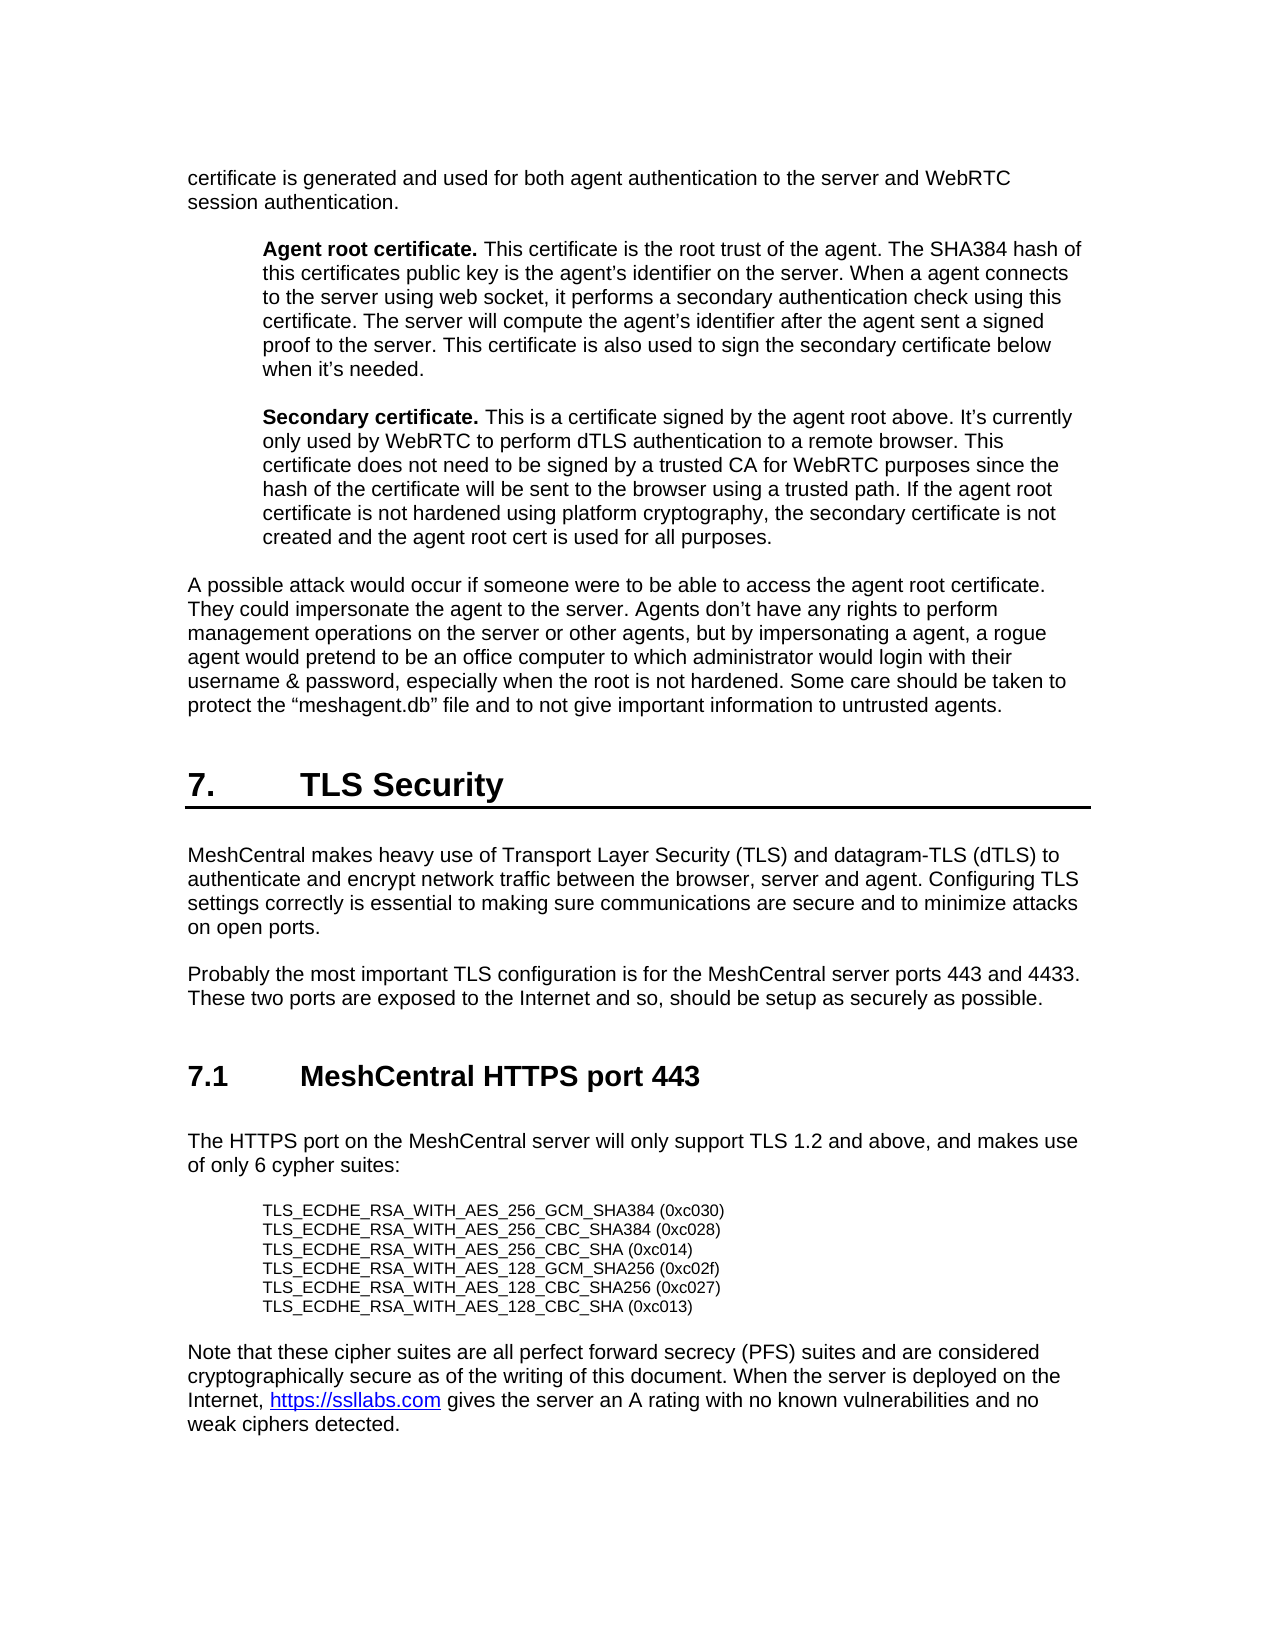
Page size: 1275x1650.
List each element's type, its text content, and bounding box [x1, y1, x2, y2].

text Agent root certificate. This certificate is the root trust of the agent. The SHA384 hash of this certificates public key is the agent’s identifier on the server. When a agent connects to the server using web socket, it performs a secondary authentication check using this certificate. The server will compute the agent’s identifier after the agent sent a signed proof to the server. This certificate is also used to sign the secondary certificate below when it’s needed. [262, 237, 1085, 381]
text TLS_ECDHE_RSA_WITH_AES_256_GCM_SHA384 (0xc030) TLS_ECDHE_RSA_WITH_AES_256_CBC_SHA384 (0xc028) TLS_ECDHE_RSA_WITH_AES_256_CBC_SHA (0xc014) TLS_ECDHE_RSA_WITH_AES_128_GCM_SHA256 (0xc02f) TLS_ECDHE_RSA_WITH_AES_128_CBC_SHA256 (0xc027) TLS_ECDHE_RSA_WITH_AES_128_CBC_SHA (0xc013) [262, 1201, 1075, 1316]
subtitle TLS Security [187, 766, 1127, 804]
text The HTTPS port on the MeshCentral server will only support TLS 1.2 and above, and makes use of only 6 cypher suites: [187, 1129, 1089, 1177]
text Note that these cipher suites are all perfect forward secrecy (PFS) suites and are considered cryptographically secure as of the writing of this document. When the server is deployed on the Internet, https://ssllabs.com gives the server an A rating with no known vulnerabilities and no weak ciphers detected. [187, 1340, 1081, 1436]
text certificate is generated and used for both agent authentication to the server and WebRTC session authentication. [187, 166, 1014, 213]
text A possible attack would occur if someone were to be able to access the agent root certificate. They could impersonate the agent to the server. Agents don’t have any rights to perform management operations on the server or other agents, but by impersonating a agent, a rogue agent would pretend to be an office computer to which administrator would login with their username & password, especially when the root is not hardened. Some care should be taken to protect the “meshagent.db” file and to not give important information to untrusted agents. [187, 573, 1081, 717]
text Secondary certificate. This is a certificate signed by the agent root above. It’s currently only used by WebRTC to perform dTLS authentication to a remote browser. This certificate does not need to be signed by a trusted CA for WebRTC purposes since the hash of the certificate will be sent to the browser using a trusted path. If the agent root certificate is not hardened using platform cryptography, the secondary certificate is not created and the agent root cert is used for all purposes. [262, 405, 1081, 549]
text MeshCentral makes heavy use of Transport Layer Security (TLS) and datagram-TLS (dTLS) to authenticate and encrypt network traffic between the browser, server and agent. Configuring TLS settings correctly is essential to making sure communications are secure and to minimize attacks on open ports. [187, 843, 1082, 938]
subtitle MeshCentral HTTPS port 443 [187, 1059, 1127, 1093]
text Probably the most important TLS configuration is for the MeshCentral server ports 443 and 4433. These two ports are exposed to the Internet and so, should be setup as securely as possible. [187, 962, 1127, 1010]
